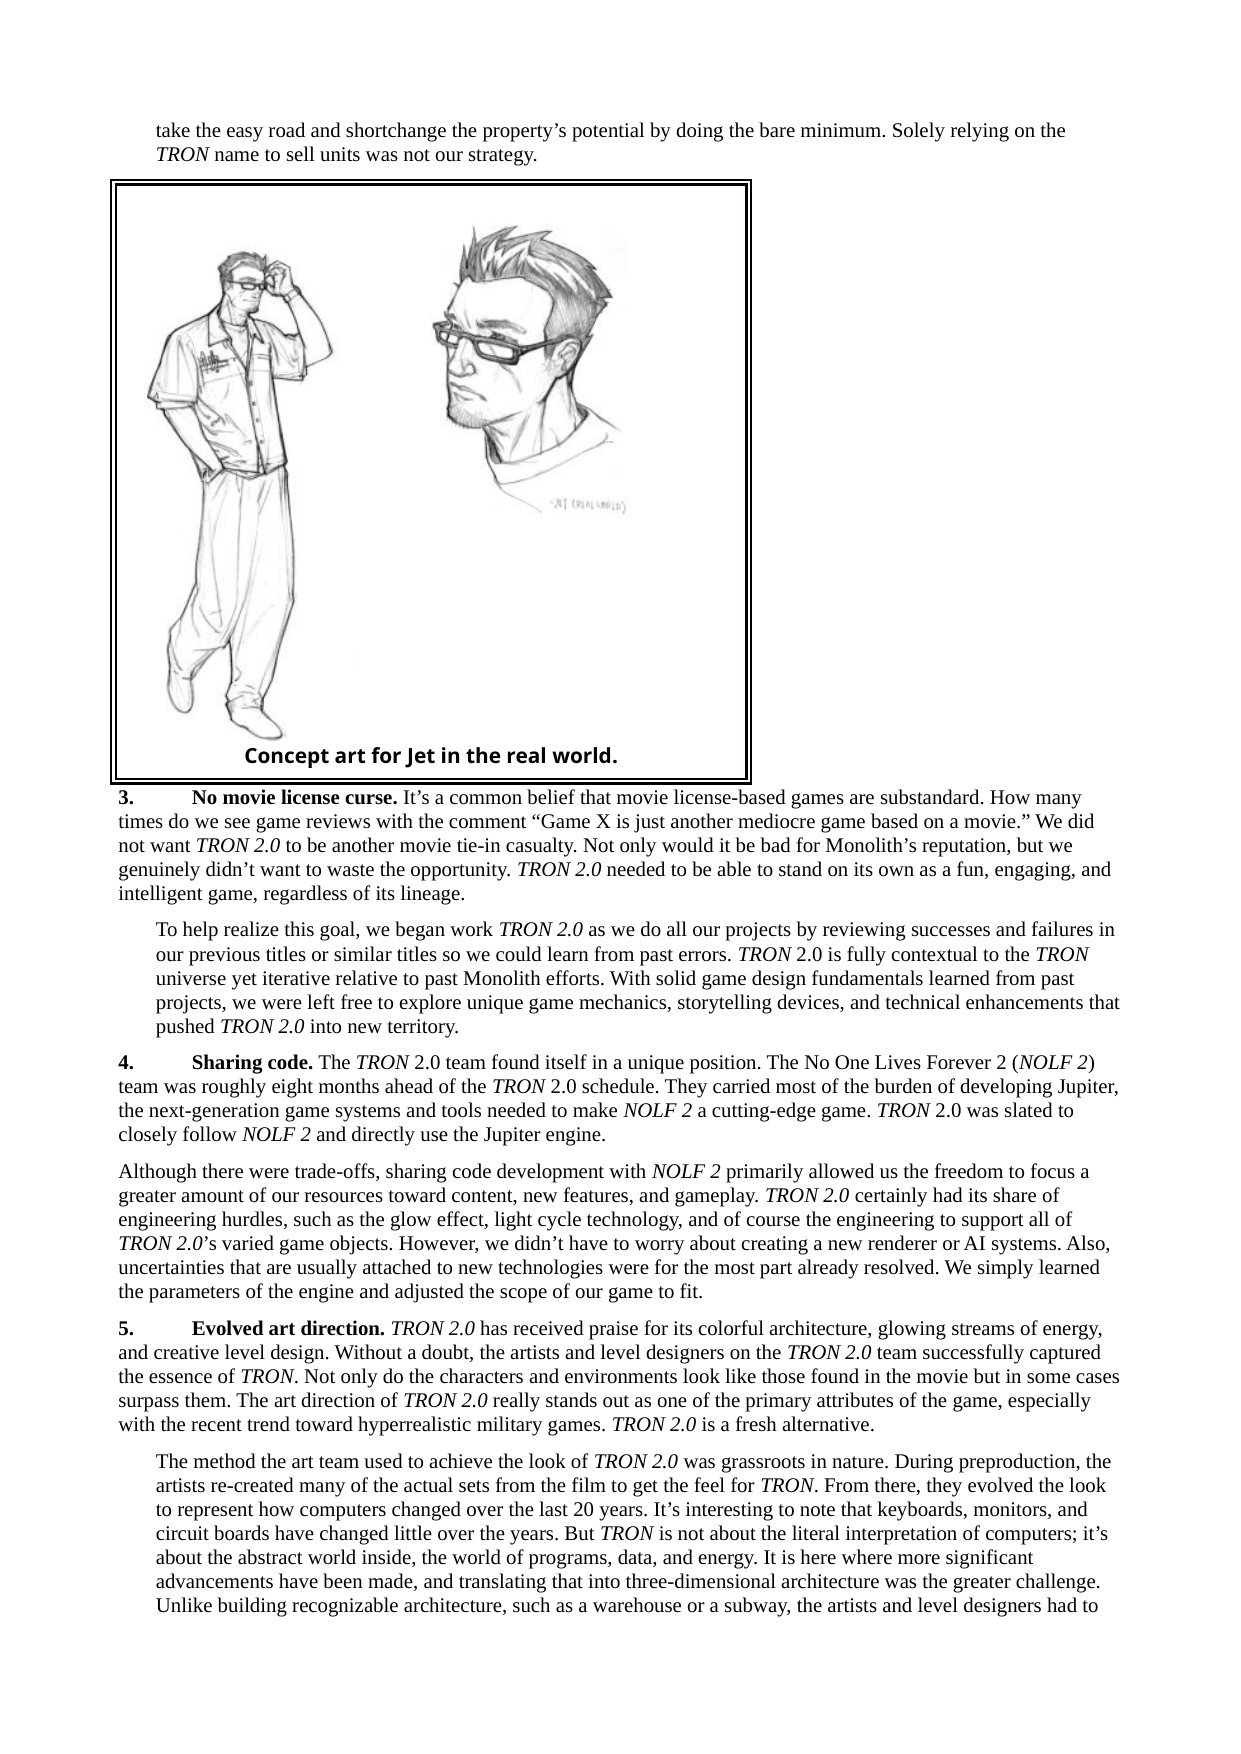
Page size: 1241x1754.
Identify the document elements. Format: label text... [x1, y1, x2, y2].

list To help realize this goal, we began work TRON 2.0 as we do all our projects by reviewing successes and failures in our previous titles or similar titles so we could learn from past errors. TRON 2.0 is fully contextual to the TRON universe yet iterative relative to past Monolith efforts. With solid game design fundamentals learned from past projects, we were left free to explore unique game mechanics, storytelling devices, and technical enhancements that pushed TRON 2.0 into new territory. [156, 917, 1122, 1038]
picture [146, 193, 717, 742]
text Although there were trade-offs, sharing code development with NOLF 2 primarily allowed us the freedom to focus a greater amount of our resources toward content, new features, and gameplay. TRON 2.0 certainly had its share of engineering hurdles, such as the glow effect, light cycle technology, and of course the engineering to support all of TRON 2.0’s varied game objects. However, we didn’t have to worry about creating a new renderer or AI systems. Also, uncertainties that are usually attached to new technologies were for the most part already resolved. We simply learned the parameters of the engine and adjusted the scope of our game to fit. [118, 1159, 1122, 1303]
list 5. Evolved art direction. TRON 2.0 has received praise for its colorful architecture, glowing streams of energy, and creative level design. Without a doubt, the artists and level designers on the TRON 2.0 team successfully captured the essence of TRON. Not only do the characters and environments look like those found in the movie but in some cases surpass them. The art direction of TRON 2.0 really stands out as one of the primary attributes of the game, especially with the recent trend toward hyperrealistic military games. TRON 2.0 is a fresh alternative. [118, 1316, 1122, 1436]
list The method the art team used to achieve the look of TRON 2.0 was grassroots in nature. During preproduction, the artists re-created many of the actual sets from the film to get the feel for TRON. From there, they evolved the look to represent how computers changed over the last 20 years. It’s interesting to note that keyboards, monitors, and circuit boards have changed little over the years. But TRON is not about the literal interpretation of computers; it’s about the abstract world inside, the world of programs, data, and energy. It is here where more significant advancements have been made, and translating that into three-dimensional architecture was the greater challenge. Unlike building recognizable architecture, such as a warehouse or a subway, the artists and level designers had to [156, 1449, 1122, 1617]
table_header Concept art for Jet in the real world. [117, 186, 745, 778]
list 3. No movie license curse. It’s a common belief that movie license-based games are substandard. How many times do we see game reviews with the comment “Game X is just another mediocre game based on a movie.” We did not want TRON 2.0 to be another movie tie-in casualty. Not only would it be bad for Monolith’s reputation, but we genuinely didn’t want to waste the opportunity. TRON 2.0 needed to be able to stand on its own as a fun, engaging, and intelligent game, regardless of its lineage. [118, 784, 1122, 905]
list take the easy road and shortchange the property’s potential by doing the bare minimum. Solely relying on the TRON name to sell units was not our strategy. [156, 118, 1122, 166]
list 4. Sharing code. The TRON 2.0 team found itself in a unique position. The No One Lives Forever 2 (NOLF 2) team was roughly eight months ahead of the TRON 2.0 schedule. They carried most of the burden of developing Jupiter, the next-generation game systems and tools needed to make NOLF 2 a cutting-edge game. TRON 2.0 was slated to closely follow NOLF 2 and directly use the Jupiter engine. [118, 1050, 1122, 1146]
